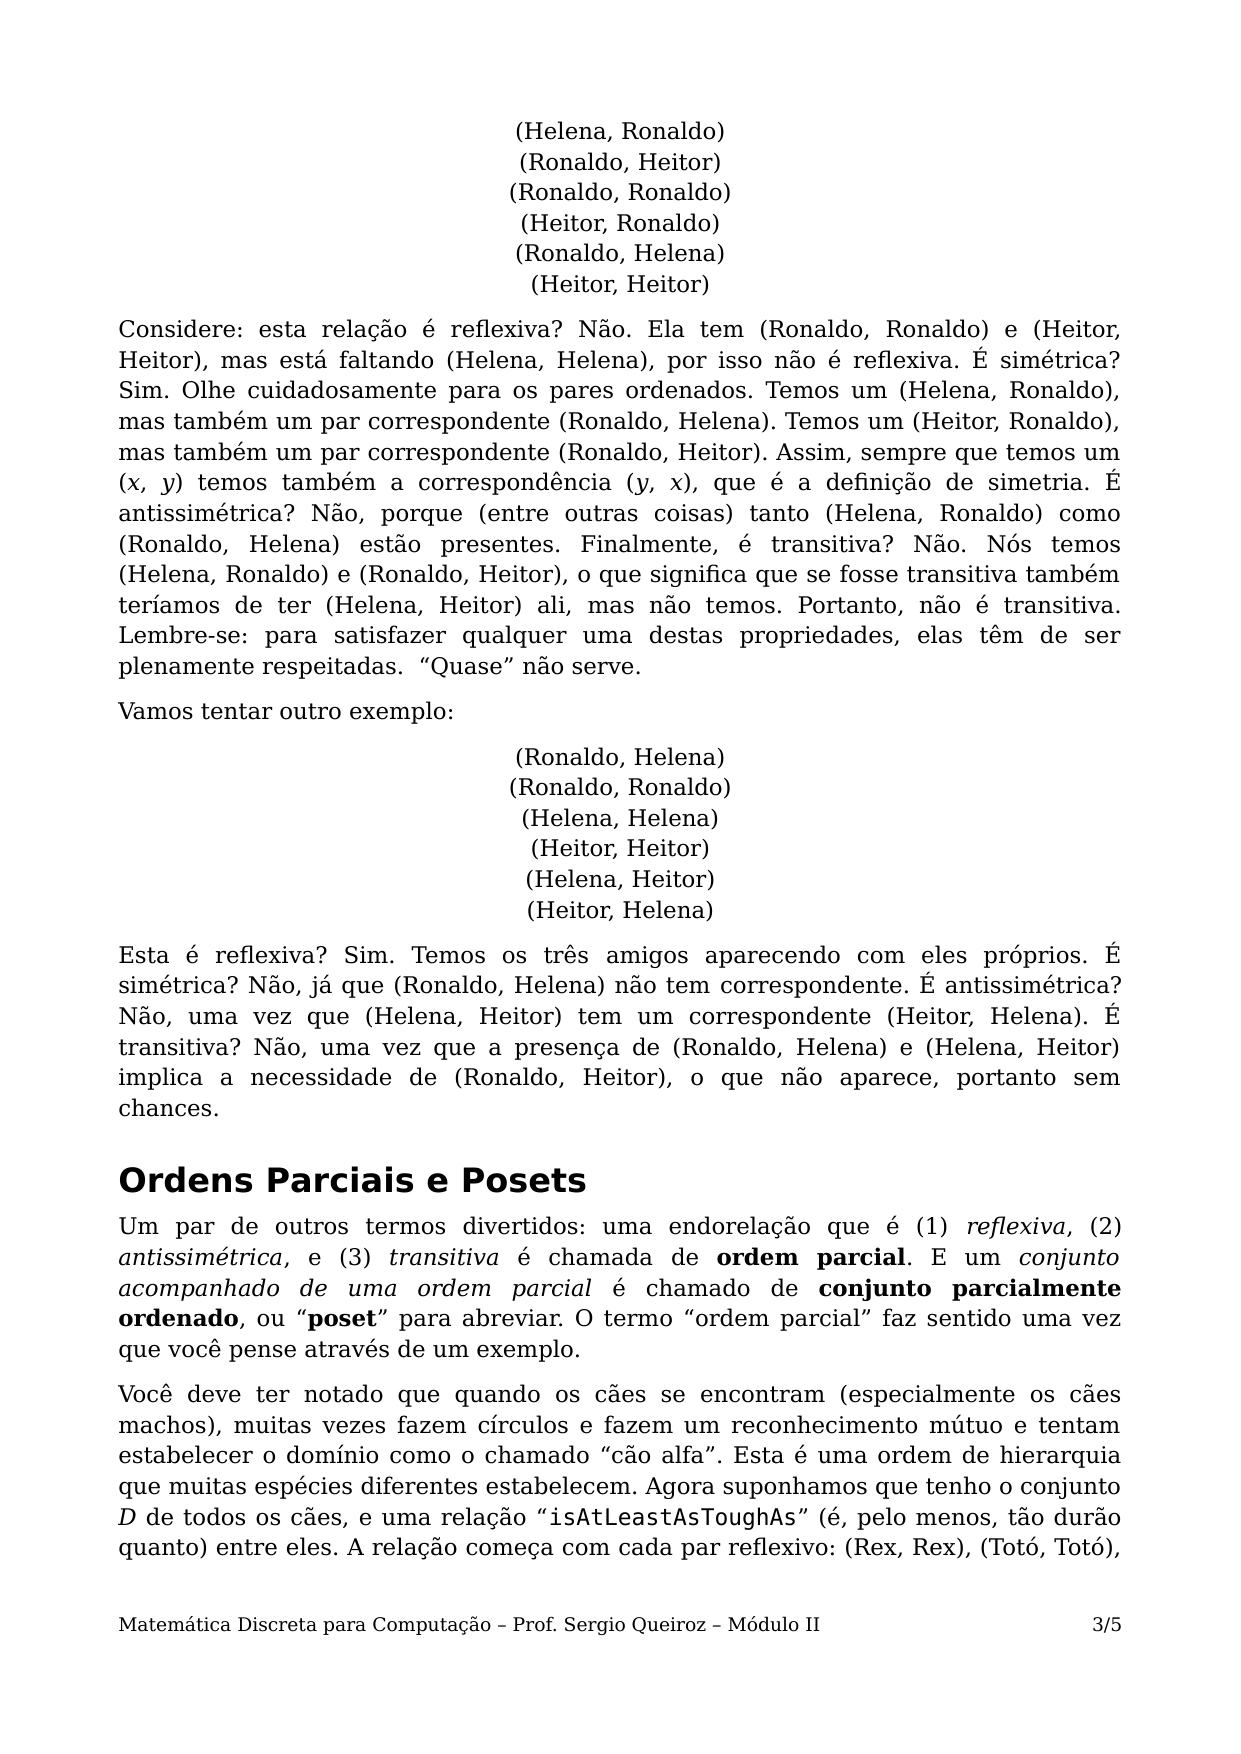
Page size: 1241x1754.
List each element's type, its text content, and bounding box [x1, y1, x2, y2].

text Um par de outros termos divertidos: uma endorelação que é (1) reflexiva, (2) antissimétrica, e (3) transitiva é chamada de ordem parcial. E um conjunto acompanhado de uma ordem parcial é chamado de conjunto parcialmente ordenado, ou “poset” para abreviar. O termo “ordem parcial” faz sentido uma vez que você pense através de um exemplo. [118, 1213, 1122, 1363]
text Considere: esta relação é reflexiva? Não. Ela tem (Ronaldo, Ronaldo) e (Heitor, Heitor), mas está faltando (Helena, Helena), por isso não é reflexiva. É simétrica? Sim. Olhe cuidadosamente para os pares ordenados. Temos um (Helena, Ronaldo), mas também um par correspondente (Ronaldo, Helena). Temos um (Heitor, Ronaldo), mas também um par correspondente (Ronaldo, Heitor). Assim, sempre que temos um (x, y) temos também a correspondência (y, x), que é a definição de simetria. É antissimétrica? Não, porque (entre outras coisas) tanto (Helena, Ronaldo) como (Ronaldo, Helena) estão presentes. Finalmente, é transitiva? Não. Nós temos (Helena, Ronaldo) e (Ronaldo, Heitor), o que significa que se fosse transitiva também teríamos de ter (Helena, Heitor) ali, mas não temos. Portanto, não é transitiva. Lembre-se: para satisfazer qualquer uma destas propriedades, elas têm de ser plenamente respeitadas. “Quase” não serve. [118, 316, 1122, 680]
subtitle Ordens Parciais e Posets [118, 1161, 1122, 1200]
text Vamos tentar outro exemplo: [118, 698, 1122, 725]
text Você deve ter notado que quando os cães se encontram (especialmente os cães machos), muitas vezes fazem círculos e fazem um reconhecimento mútuo e tentam estabelecer o domínio como o chamado “cão alfa”. Esta é uma ordem de hierarquia que muitas espécies diferentes estabelecem. Agora suponhamos que tenho o conjunto D de todos os cães, e uma relação “isAtLeastAsToughAs” (é, pelo menos, tão durão quanto) entre eles. A relação começa com cada par reflexivo: (Rex, Rex), (Totó, Totó), [118, 1381, 1122, 1561]
text (Ronaldo, Helena) (Ronaldo, Ronaldo) (Helena, Helena) (Heitor, Heitor) (Helena, Heitor) (Heitor, Helena) [118, 744, 1122, 923]
text (Helena, Ronaldo) (Ronaldo, Heitor) (Ronaldo, Ronaldo) (Heitor, Ronaldo) (Ronaldo, Helena) (Heitor, Heitor) [118, 118, 1122, 298]
text Esta é reflexiva? Sim. Temos os três amigos aparecendo com eles próprios. É simétrica? Não, já que (Ronaldo, Helena) não tem correspondente. É antissimétrica? Não, uma vez que (Helena, Heitor) tem um correspondente (Heitor, Helena). É transitiva? Não, uma vez que a presença de (Ronaldo, Helena) e (Helena, Heitor) implica a necessidade de (Ronaldo, Heitor), o que não aparece, portanto sem chances. [118, 942, 1122, 1122]
